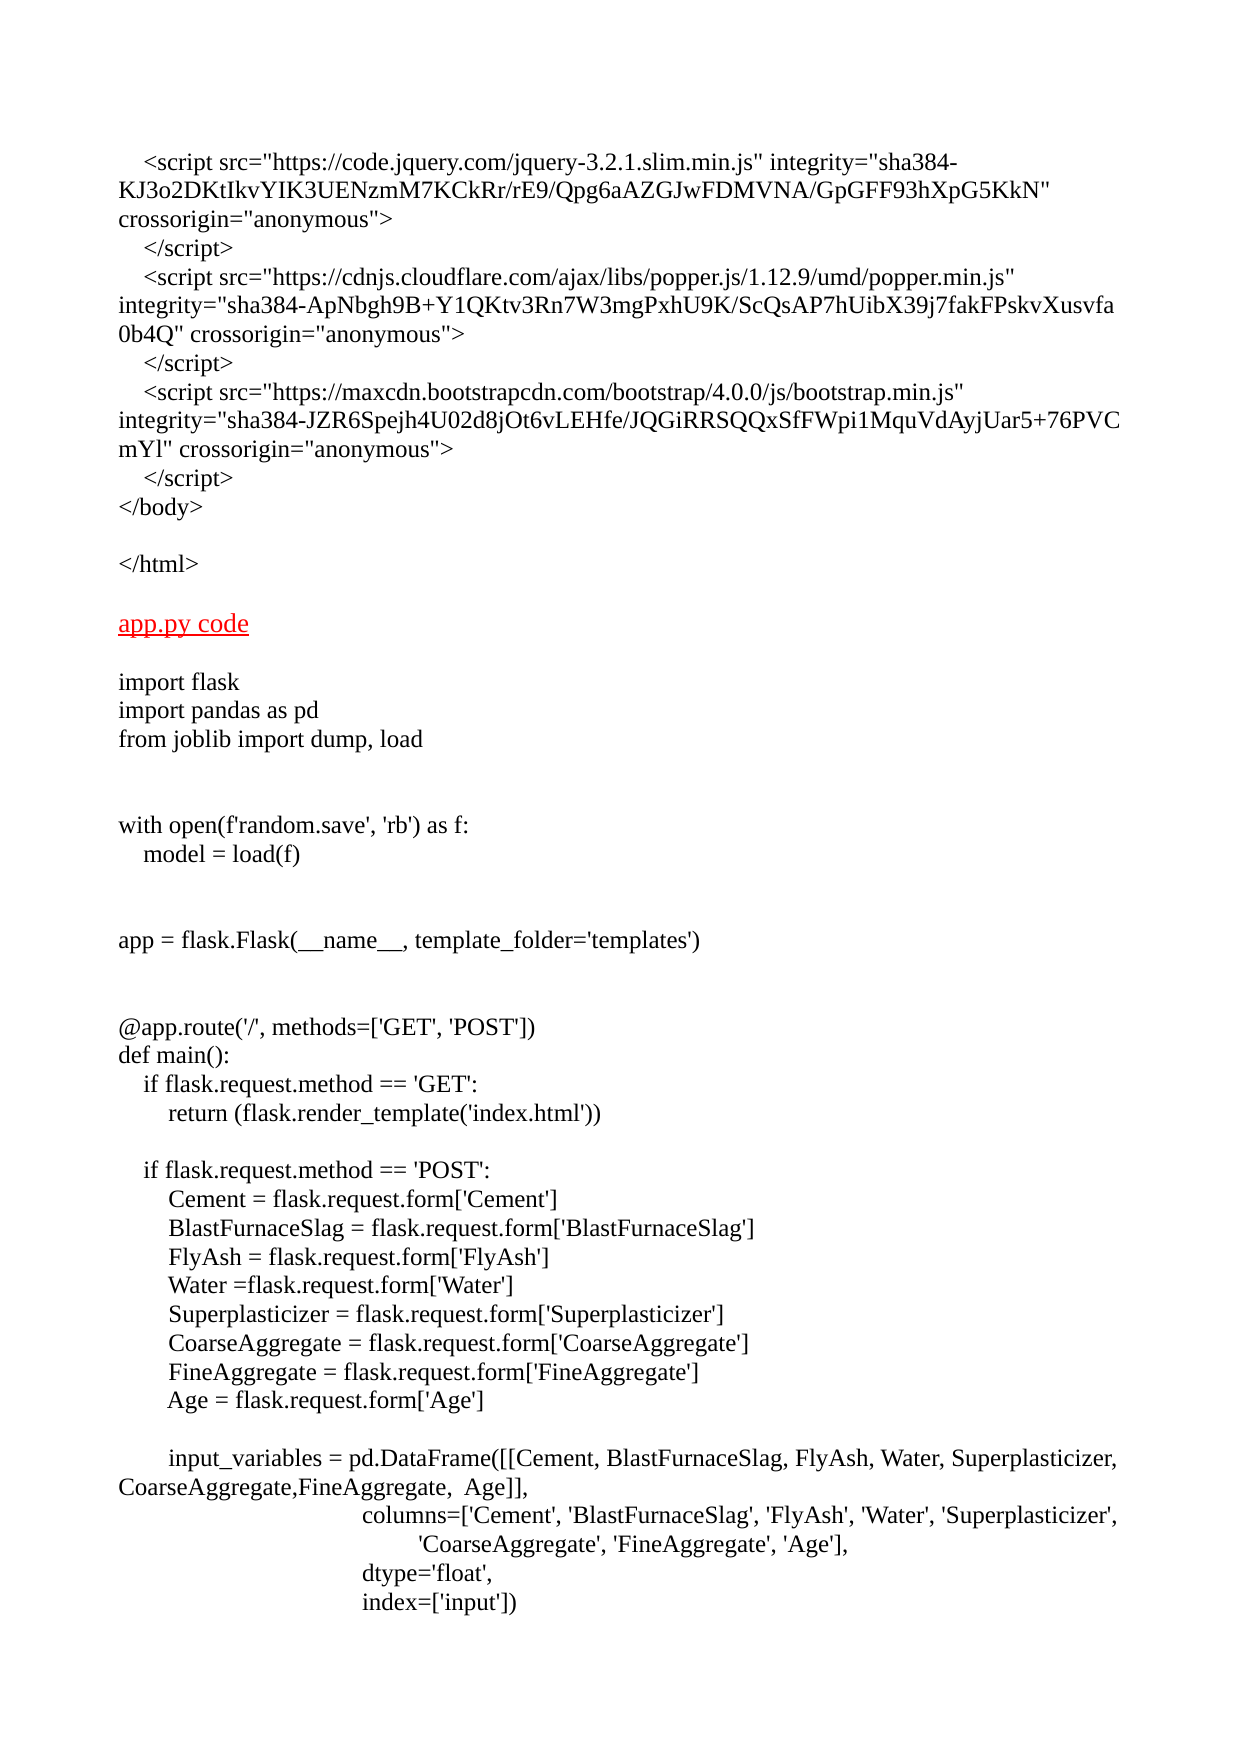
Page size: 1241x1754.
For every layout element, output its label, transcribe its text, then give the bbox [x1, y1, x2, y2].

text CoarseAggregate = flask.request.form['CoarseAggregate'] [118, 1328, 1122, 1357]
text <script src="https://maxcdn.bootstrapcdn.com/bootstrap/4.0.0/js/bootstrap.min.js" integrity="sha384-JZR6Spejh4U02d8jOt6vLEHfe/JQGiRRSQQxSfFWpi1MquVdAyjUar5+76PVCmYl" crossorigin="anonymous"> [118, 377, 1122, 463]
text Superplasticizer = flask.request.form['Superplasticizer'] [118, 1299, 1122, 1328]
text Cement = flask.request.form['Cement'] [118, 1184, 1122, 1213]
text </script> [118, 348, 1122, 377]
text Water =flask.request.form['Water'] [118, 1271, 1122, 1299]
text import pandas as pd [118, 696, 1122, 724]
text 'CoarseAggregate', 'FineAggregate', 'Age'], [118, 1529, 1122, 1558]
text app.py code [118, 607, 1122, 638]
text Age = flask.request.form['Age'] [118, 1386, 1122, 1414]
text <script src="https://cdnjs.cloudflare.com/ajax/libs/popper.js/1.12.9/umd/popper.min.js" integrity="sha384-ApNbgh9B+Y1QKtv3Rn7W3mgPxhU9K/ScQsAP7hUibX39j7fakFPskvXusvfa0b4Q" crossorigin="anonymous"> [118, 262, 1122, 348]
text input_variables = pd.DataFrame([[Cement, BlastFurnaceSlag, FlyAsh, Water, Superplasticizer, CoarseAggregate,FineAggregate, Age]], [118, 1443, 1122, 1501]
text columns=['Cement', 'BlastFurnaceSlag', 'FlyAsh', 'Water', 'Superplasticizer', [118, 1501, 1122, 1529]
text </html> [118, 549, 1122, 578]
text if flask.request.method == 'POST': [118, 1156, 1122, 1184]
text model = load(f) [118, 839, 1122, 868]
text FineAggregate = flask.request.form['FineAggregate'] [118, 1357, 1122, 1386]
text FlyAsh = flask.request.form['FlyAsh'] [118, 1242, 1122, 1271]
text import flask [118, 667, 1122, 696]
text return (flask.render_template('index.html')) [118, 1098, 1122, 1127]
text with open(f'random.save', 'rb') as f: [118, 811, 1122, 839]
text app = flask.Flask(__name__, template_folder='templates') [118, 926, 1122, 954]
text from joblib import dump, load [118, 724, 1122, 753]
text def main(): [118, 1041, 1122, 1069]
text </script> [118, 463, 1122, 492]
text dtype='float', [118, 1558, 1122, 1587]
text @app.route('/', methods=['GET', 'POST']) [118, 1012, 1122, 1041]
text </script> [118, 233, 1122, 262]
text BlastFurnaceSlag = flask.request.form['BlastFurnaceSlag'] [118, 1213, 1122, 1242]
text </body> [118, 492, 1122, 521]
text <script src="https://code.jquery.com/jquery-3.2.1.slim.min.js" integrity="sha384-KJ3o2DKtIkvYIK3UENzmM7KCkRr/rE9/Qpg6aAZGJwFDMVNA/GpGFF93hXpG5KkN" crossorigin="anonymous"> [118, 147, 1122, 233]
text index=['input']) [118, 1587, 1122, 1616]
text if flask.request.method == 'GET': [118, 1069, 1122, 1098]
